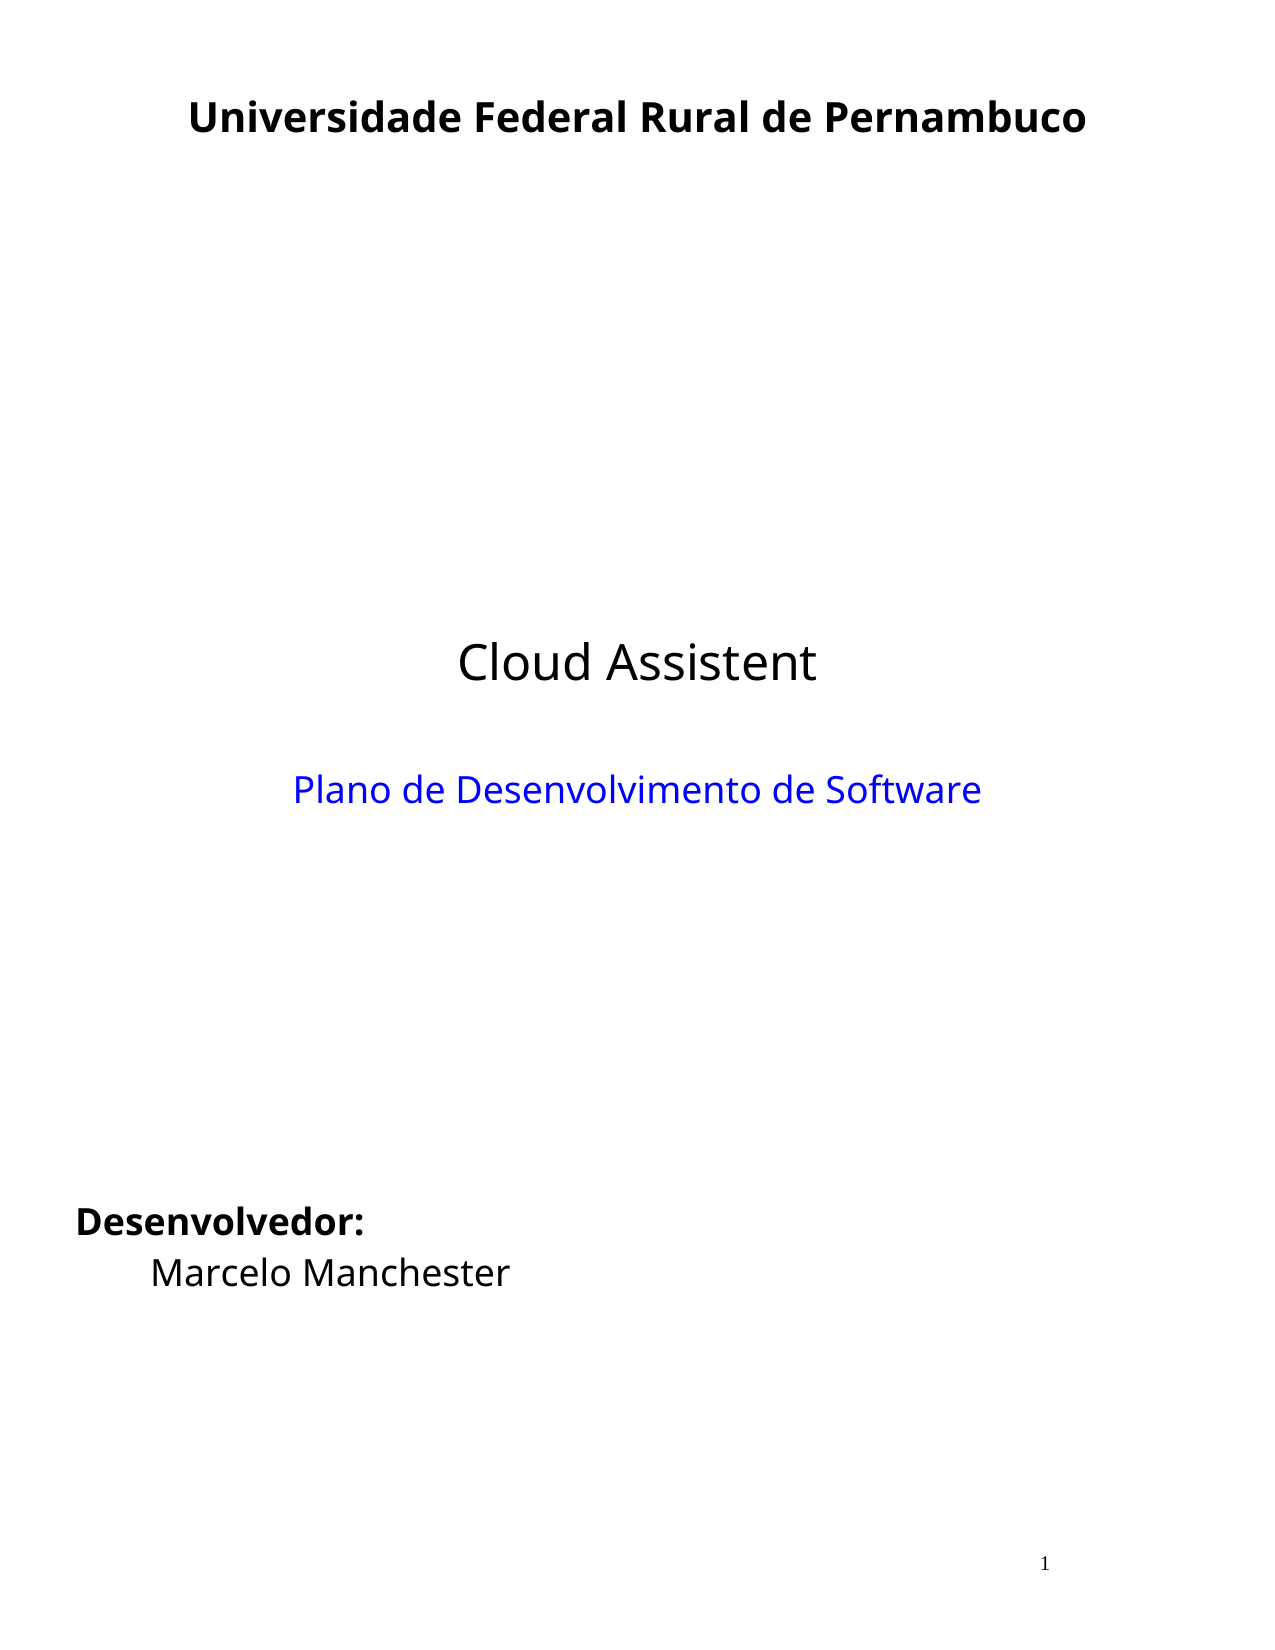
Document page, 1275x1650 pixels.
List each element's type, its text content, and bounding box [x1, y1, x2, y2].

text Plano de Desenvolvimento de Software [150, 764, 1125, 815]
text Desenvolvedor: [75, 1195, 1125, 1246]
text Marcelo Manchester [150, 1246, 1125, 1297]
subtitle Universidade Federal Rural de Pernambuco [150, 87, 1125, 144]
text Cloud Assistent [150, 627, 1125, 696]
